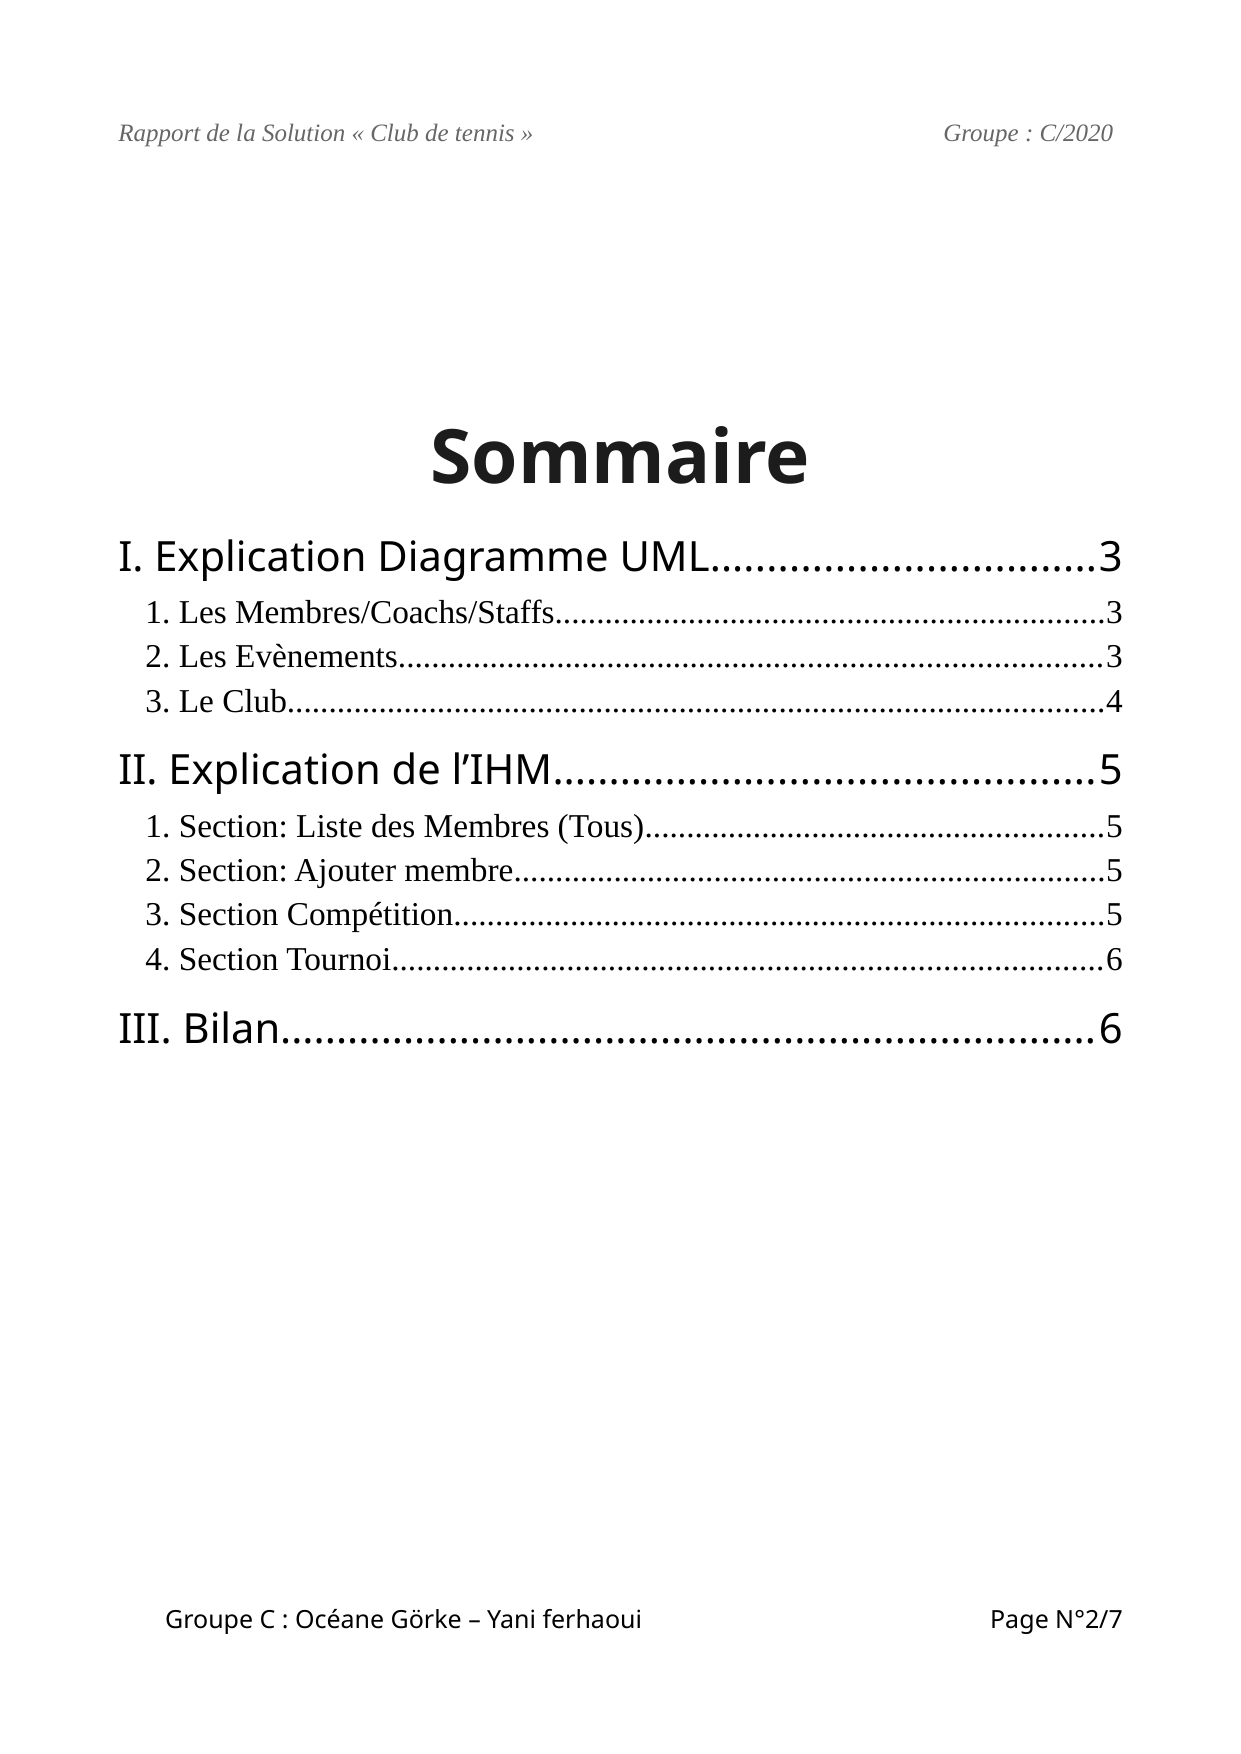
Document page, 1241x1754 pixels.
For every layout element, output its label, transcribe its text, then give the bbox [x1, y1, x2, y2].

text 3. Le Club 4 [145, 681, 1122, 719]
subtitle Sommaire [118, 403, 1122, 505]
text 3. Section Compétition 5 [145, 895, 1122, 933]
text 4. Section Tournoi 6 [145, 939, 1122, 977]
text 1. Les Membres/Coachs/Staffs 3 [145, 592, 1122, 630]
text 1. Section: Liste des Membres (Tous) 5 [145, 806, 1122, 844]
text 2. Section: Ajouter membre 5 [145, 850, 1122, 889]
text I. Explication Diagramme UML 3 [118, 526, 1122, 583]
text III. Bilan 6 [118, 998, 1122, 1055]
text II. Explication de l’IHM 5 [118, 740, 1122, 797]
text 2. Les Evènements 3 [145, 636, 1122, 675]
